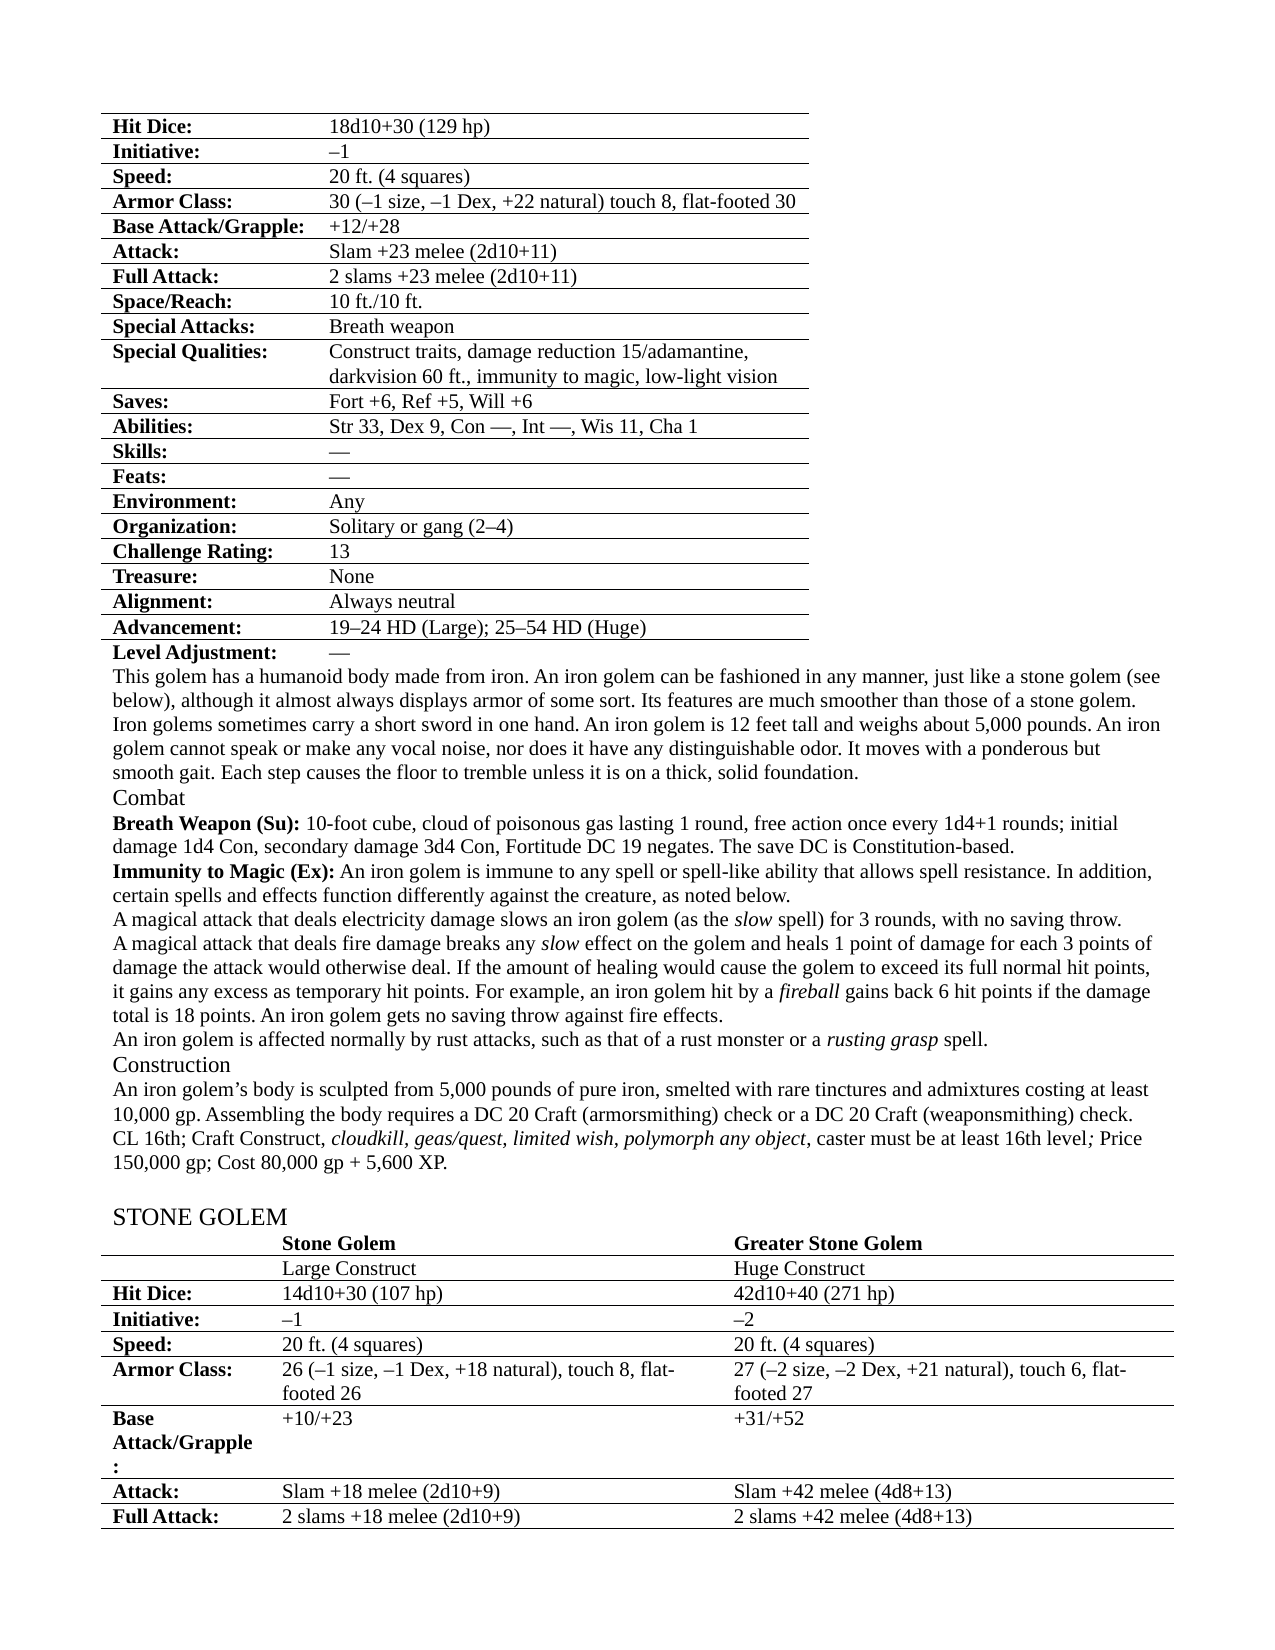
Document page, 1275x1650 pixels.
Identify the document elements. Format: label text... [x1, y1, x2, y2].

table_cell Armor Class: [101, 189, 318, 213]
table_cell — [318, 464, 809, 488]
table_cell Attack: [101, 239, 318, 263]
text A magical attack that deals electricity damage slows an iron golem (as the slow spell) for 3 rounds, with no saving throw. [112, 907, 1162, 931]
table_cell Huge Construct [722, 1256, 1174, 1280]
table_cell Base Attack/Grapple: [101, 1406, 271, 1478]
table_cell Hit Dice: [101, 114, 318, 138]
text This golem has a humanoid body made from iron. An iron golem can be fashioned in any manner, just like a stone golem (see below), although it almost always displays armor of some sort. Its features are much smoother than those of a stone golem. Iron golems sometimes carry a short sword in one hand. An iron golem is 12 feet tall and weighs about 5,000 pounds. An iron golem cannot speak or make any vocal noise, nor does it have any distinguishable odor. It moves with a ponderous but smooth gait. Each step causes the floor to tremble unless it is on a thick, solid foundation. [112, 664, 1162, 784]
table_cell +12/+28 [318, 214, 809, 238]
table_cell +10/+23 [271, 1406, 722, 1478]
table_cell 26 (–1 size, –1 Dex, +18 natural), touch 8, flat-footed 26 [271, 1357, 722, 1405]
text STONE GOLEM [112, 1202, 1162, 1231]
table_cell Attack: [101, 1479, 271, 1503]
table_header Greater Stone Golem [722, 1231, 1174, 1255]
text Immunity to Magic (Ex): An iron golem is immune to any spell or spell-like ability that allows spell resistance. In addition, certain spells and effects function differently against the creature, as noted below. [112, 858, 1162, 907]
table_cell 30 (–1 size, –1 Dex, +22 natural) touch 8, flat-footed 30 [318, 189, 809, 213]
table_cell Space/Reach: [101, 289, 318, 313]
table_cell Level Adjustment: [101, 640, 318, 664]
table_cell Initiative: [101, 139, 318, 163]
table_cell Organization: [101, 514, 318, 538]
table_cell Slam +18 melee (2d10+9) [271, 1479, 722, 1503]
table_cell Slam +23 melee (2d10+11) [318, 239, 809, 263]
text Combat [112, 784, 1162, 810]
table_cell Str 33, Dex 9, Con —, Int —, Wis 11, Cha 1 [318, 414, 809, 438]
table_cell — [318, 640, 809, 664]
table_cell None [318, 564, 809, 588]
table_cell Environment: [101, 489, 318, 513]
table_cell 14d10+30 (107 hp) [271, 1281, 722, 1305]
table_cell Full Attack: [101, 264, 318, 288]
text CL 16th; Craft Construct, cloudkill, geas/quest, limited wish, polymorph any object, caster must be at least 16th level; Price 150,000 gp; Cost 80,000 gp + 5,600 XP. [112, 1126, 1162, 1174]
text A magical attack that deals fire damage breaks any slow effect on the golem and heals 1 point of damage for each 3 points of damage the attack would otherwise deal. If the amount of healing would cause the golem to exceed its full normal hit points, it gains any excess as temporary hit points. For example, an iron golem hit by a fireball gains back 6 hit points if the damage total is 18 points. An iron golem gets no saving throw against fire effects. [112, 931, 1162, 1027]
table_cell Saves: [101, 389, 318, 413]
table_cell Special Attacks: [101, 314, 318, 338]
table_cell –1 [318, 139, 809, 163]
table_cell 19–24 HD (Large); 25–54 HD (Huge) [318, 615, 809, 639]
table_cell [101, 1256, 271, 1280]
table_cell Construct traits, damage reduction 15/adamantine, darkvision 60 ft., immunity to magic, low-light vision [318, 340, 809, 388]
table_cell Abilities: [101, 414, 318, 438]
table_cell 27 (–2 size, –2 Dex, +21 natural), touch 6, flat-footed 27 [722, 1357, 1174, 1405]
table_cell Feats: [101, 464, 318, 488]
table_cell Alignment: [101, 590, 318, 613]
table_header [101, 1231, 271, 1255]
table_cell Skills: [101, 439, 318, 463]
table_cell –1 [271, 1306, 722, 1331]
table_cell Challenge Rating: [101, 539, 318, 563]
table_cell 18d10+30 (129 hp) [318, 114, 809, 138]
table_cell Armor Class: [101, 1357, 271, 1405]
table_cell Speed: [101, 1332, 271, 1356]
table_cell Treasure: [101, 564, 318, 588]
table_cell 2 slams +23 melee (2d10+11) [318, 264, 809, 288]
table_cell 20 ft. (4 squares) [318, 164, 809, 188]
text Construction [112, 1051, 1162, 1077]
table_cell — [318, 439, 809, 463]
text Breath Weapon (Su): 10-foot cube, cloud of poisonous gas lasting 1 round, free action once every 1d4+1 rounds; initial damage 1d4 Con, secondary damage 3d4 Con, Fortitude DC 19 negates. The save DC is Constitution-based. [112, 810, 1162, 858]
table_cell Hit Dice: [101, 1281, 271, 1305]
table_cell Advancement: [101, 615, 318, 639]
text An iron golem is affected normally by rust attacks, such as that of a rust monster or a rusting grasp spell. [112, 1027, 1162, 1051]
table_cell Any [318, 489, 809, 513]
table_cell +31/+52 [722, 1406, 1174, 1478]
table_cell Special Qualities: [101, 340, 318, 388]
table_cell Initiative: [101, 1306, 271, 1331]
text An iron golem’s body is sculpted from 5,000 pounds of pure iron, smelted with rare tinctures and admixtures costing at least 10,000 gp. Assembling the body requires a DC 20 Craft (armorsmithing) check or a DC 20 Craft (weaponsmithing) check. [112, 1077, 1162, 1126]
table_cell Large Construct [271, 1256, 722, 1280]
table_cell 42d10+40 (271 hp) [722, 1281, 1174, 1305]
table_header Stone Golem [271, 1231, 722, 1255]
table_cell 2 slams +42 melee (4d8+13) [722, 1504, 1174, 1528]
table_cell –2 [722, 1306, 1174, 1331]
table_cell Always neutral [318, 590, 809, 613]
table_cell Base Attack/Grapple: [101, 214, 318, 238]
table_cell 13 [318, 539, 809, 563]
table_cell Speed: [101, 164, 318, 188]
table_cell 20 ft. (4 squares) [722, 1332, 1174, 1356]
table_cell 10 ft./10 ft. [318, 289, 809, 313]
table_cell Fort +6, Ref +5, Will +6 [318, 389, 809, 413]
table_cell Solitary or gang (2–4) [318, 514, 809, 538]
table_cell 20 ft. (4 squares) [271, 1332, 722, 1356]
table_cell Breath weapon [318, 314, 809, 338]
table_cell Slam +42 melee (4d8+13) [722, 1479, 1174, 1503]
table_cell Full Attack: [101, 1504, 271, 1528]
table_cell 2 slams +18 melee (2d10+9) [271, 1504, 722, 1528]
